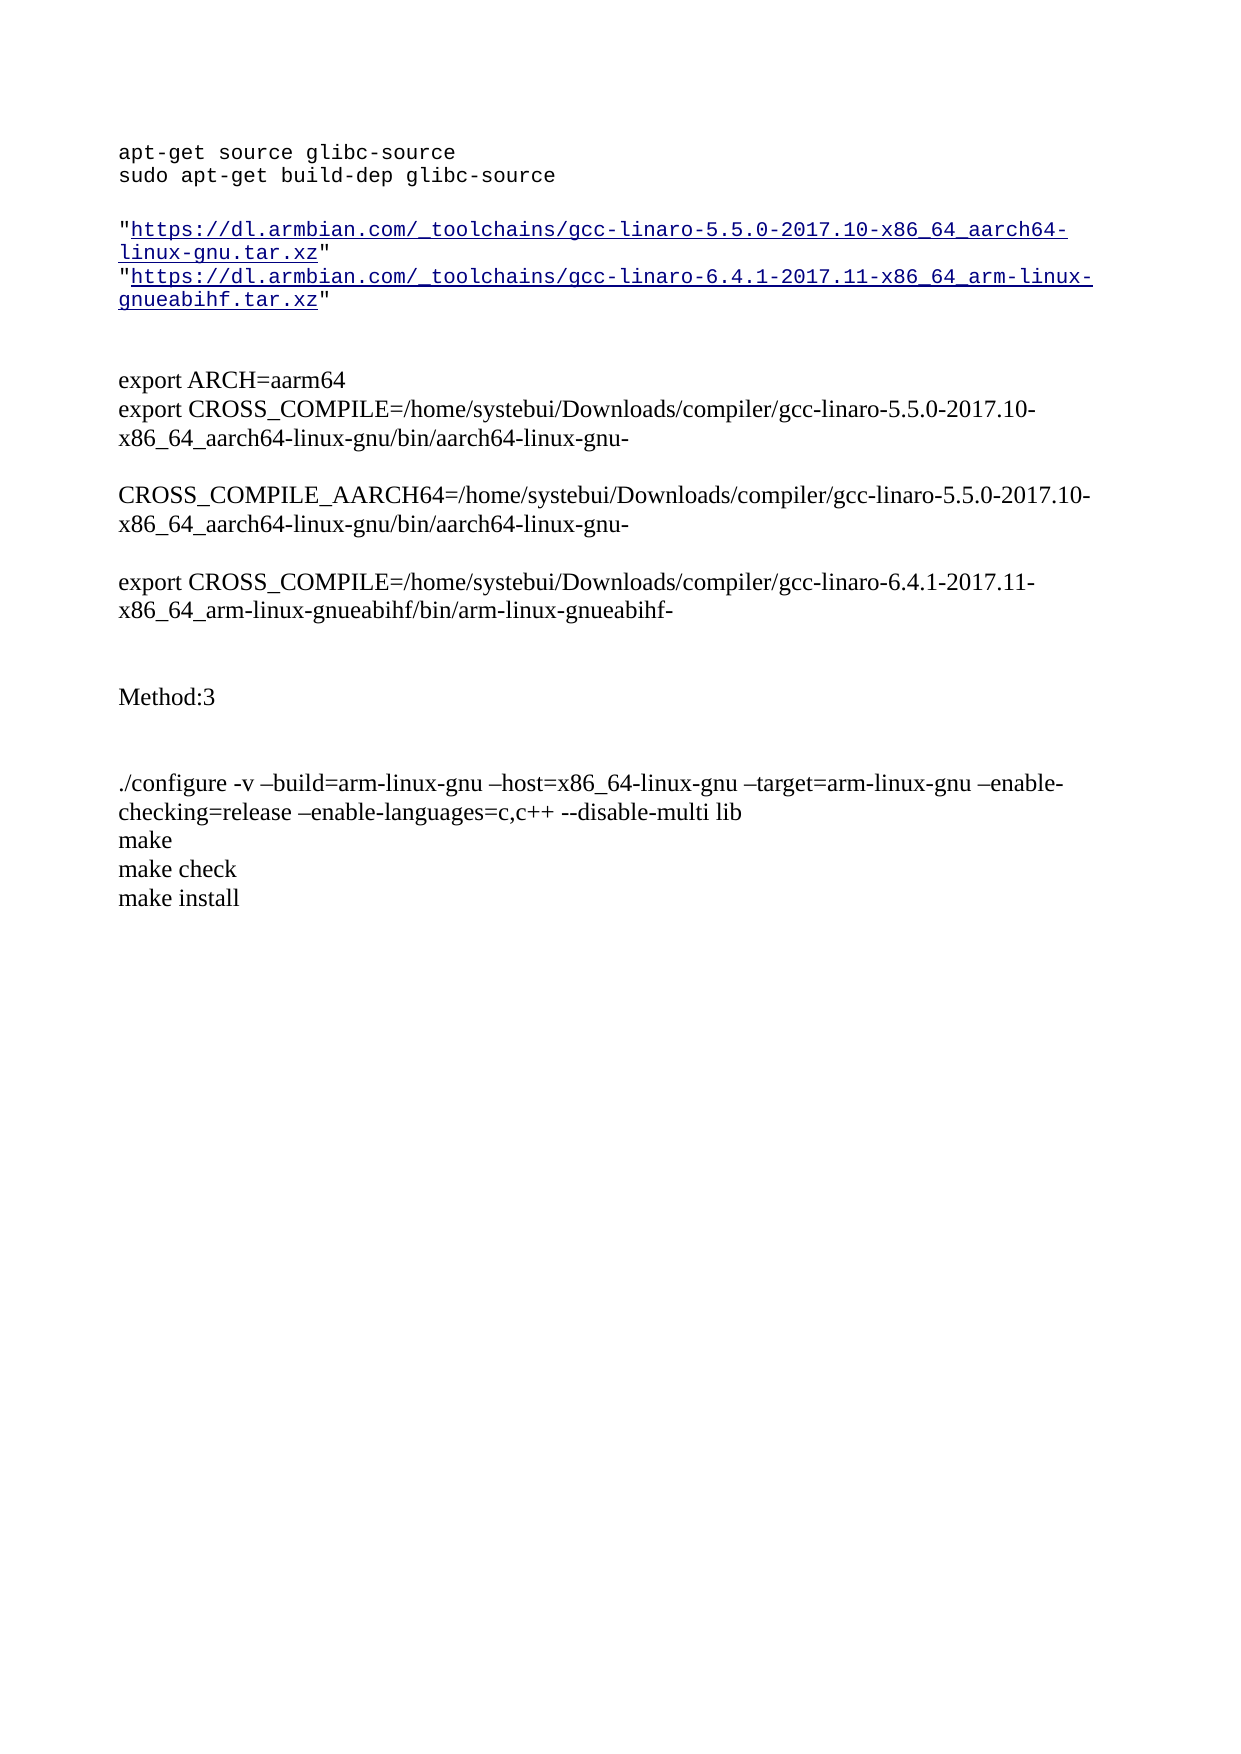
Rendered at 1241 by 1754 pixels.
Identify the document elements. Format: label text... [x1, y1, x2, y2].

text export ARCH=aarm64 [118, 366, 1122, 394]
text make check [118, 854, 1122, 883]
text apt-get source glibc-source [118, 142, 1122, 165]
text make [118, 826, 1122, 854]
text make install [118, 883, 1122, 912]
text CROSS_COMPILE_AARCH64=/home/systebui/Downloads/compiler/gcc-linaro-5.5.0-2017.10-x86_64_aarch64-linux-gnu/bin/aarch64-linux-gnu- [118, 481, 1122, 538]
text export CROSS_COMPILE=/home/systebui/Downloads/compiler/gcc-linaro-6.4.1-2017.11-x86_64_arm-linux-gnueabihf/bin/arm-linux-gnueabihf- [118, 567, 1122, 624]
text Method:3 [118, 682, 1122, 711]
text export CROSS_COMPILE=/home/systebui/Downloads/compiler/gcc-linaro-5.5.0-2017.10-x86_64_aarch64-linux-gnu/bin/aarch64-linux-gnu- [118, 394, 1122, 452]
text sudo apt-get build-dep glibc-source [118, 165, 1122, 189]
text "https://dl.armbian.com/_toolchains/gcc-linaro-6.4.1-2017.11-x86_64_arm-linux-gnueabihf.tar.xz" [118, 266, 1122, 313]
text "https://dl.armbian.com/_toolchains/gcc-linaro-5.5.0-2017.10-x86_64_aarch64-linux-gnu.tar.xz" [118, 218, 1122, 266]
text ./configure -v –build=arm-linux-gnu –host=x86_64-linux-gnu –target=arm-linux-gnu –enable-checking=release –enable-languages=c,c++ --disable-multi lib [118, 768, 1122, 826]
